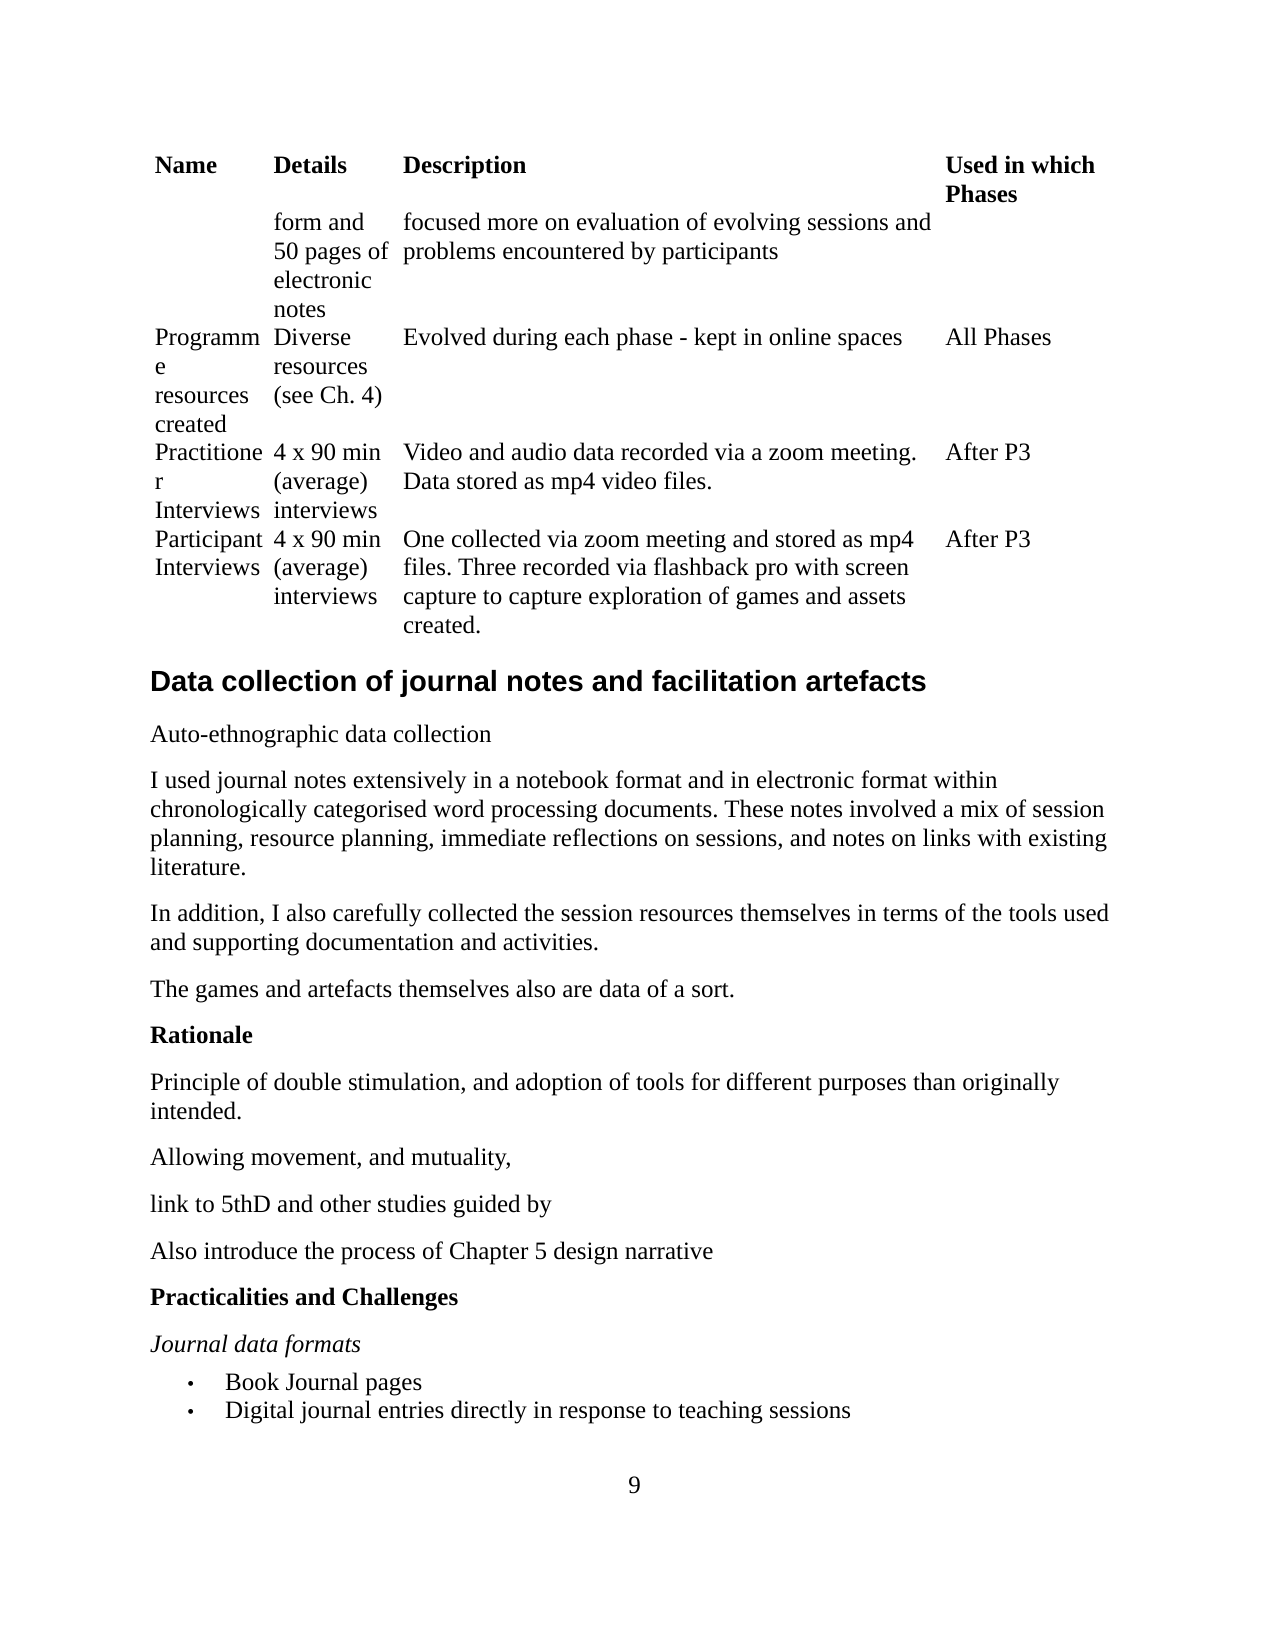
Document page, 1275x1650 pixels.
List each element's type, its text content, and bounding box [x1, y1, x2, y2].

table_header Description [399, 150, 941, 207]
table_cell After P3 [941, 524, 1125, 639]
text Also introduce the process of Chapter 5 design narrative [150, 1236, 1125, 1264]
table_cell Evolved during each phase - kept in online spaces [399, 323, 941, 437]
text In addition, I also carefully collected the session resources themselves in terms of the tools used and supporting documentation and activities. [150, 898, 1125, 956]
table_cell form and 50 pages of electronic notes [269, 208, 398, 322]
text The games and artefacts themselves also are data of a sort. [150, 974, 1125, 1002]
text Principle of double stimulation, and adoption of tools for different purposes than originally intended. [150, 1067, 1125, 1124]
text Rationale [150, 1020, 1125, 1049]
table_cell Video and audio data recorded via a zoom meeting. Data stored as mp4 video files. [399, 438, 941, 524]
text Practicalities and Challenges [150, 1282, 1125, 1311]
table_cell Participant Interviews [150, 524, 269, 639]
table_cell Diverse resources (see Ch. 4) [269, 323, 398, 437]
table_cell 4 x 90 min (average) interviews [269, 438, 398, 524]
table_cell Programme resources created [150, 323, 269, 437]
table_cell One collected via zoom meeting and stored as mp4 files. Three recorded via flashback pro with screen capture to capture exploration of games and assets created. [399, 524, 941, 639]
text link to 5thD and other studies guided by [150, 1189, 1125, 1218]
text I used journal notes extensively in a notebook format and in electronic format within chronologically categorised word processing documents. These notes involved a mix of session planning, resource planning, immediate reflections on sessions, and notes on links with existing literature. [150, 765, 1125, 880]
table_header Used in which Phases [941, 150, 1125, 207]
text Journal data formats [150, 1329, 1125, 1358]
subtitle Data collection of journal notes and facilitation artefacts [150, 664, 1125, 697]
table_cell All Phases [941, 323, 1125, 437]
table_header Name [150, 150, 269, 207]
table_header Details [269, 150, 398, 207]
table_cell focused more on evaluation of evolving sessions and problems encountered by participants [399, 208, 941, 322]
table_cell [150, 208, 269, 322]
list Digital journal entries directly in response to teaching sessions [187, 1396, 1125, 1424]
text Auto-ethnographic data collection [150, 719, 1125, 747]
text Allowing movement, and mutuality, [150, 1142, 1125, 1171]
table_cell Practitioner Interviews [150, 438, 269, 524]
table_cell [941, 208, 1125, 322]
table_cell 4 x 90 min (average) interviews [269, 524, 398, 639]
list Book Journal pages [187, 1367, 1125, 1396]
table_cell After P3 [941, 438, 1125, 524]
